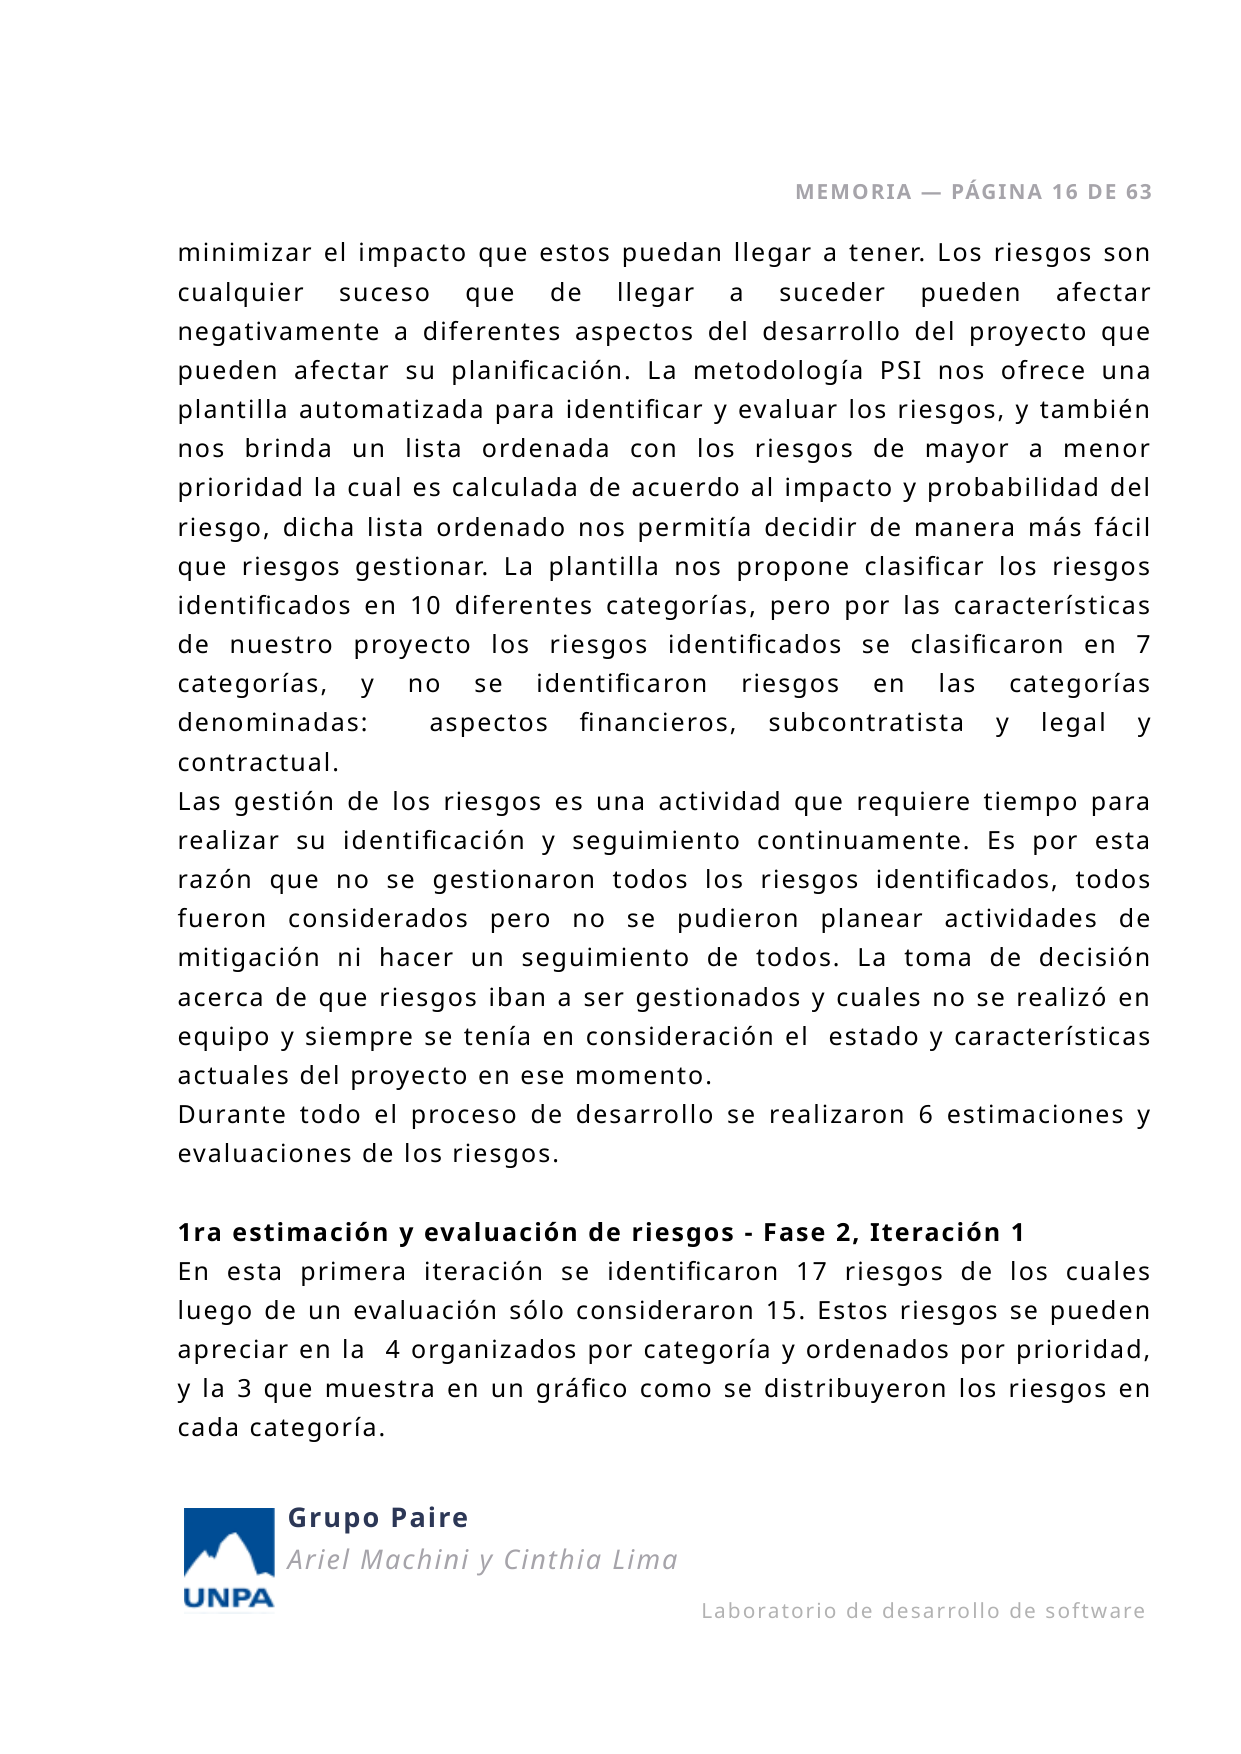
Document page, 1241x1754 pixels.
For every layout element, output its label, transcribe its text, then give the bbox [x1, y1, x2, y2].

text Las gestión de los riesgos es una actividad que requiere tiempo para realizar su identificación y seguimiento continuamente. Es por esta razón que no se gestionaron todos los riesgos identificados, todos fueron considerados pero no se pudieron planear actividades de mitigación ni hacer un seguimiento de todos. La toma de decisión acerca de que riesgos iban a ser gestionados y cuales no se realizó en equipo y siempre se tenía en consideración el estado y características actuales del proyecto en ese momento. [177, 783, 1152, 1092]
text En esta primera iteración se identificaron 17 riesgos de los cuales luego de un evaluación sólo consideraron 15. Estos riesgos se pueden apreciar en la 4 organizados por categoría y ordenados por prioridad, y la 3 que muestra en un gráfico como se distribuyeron los riesgos en cada categoría. [177, 1253, 1152, 1444]
text minimizar el impacto que estos puedan llegar a tener. Los riesgos son cualquier suceso que de llegar a suceder pueden afectar negativamente a diferentes aspectos del desarrollo del proyecto que pueden afectar su planificación. La metodología PSI nos ofrece una plantilla automatizada para identificar y evaluar los riesgos, y también nos brinda un lista ordenada con los riesgos de mayor a menor prioridad la cual es calculada de acuerdo al impacto y probabilidad del riesgo, dicha lista ordenado nos permitía decidir de manera más fácil que riesgos gestionar. La plantilla nos propone clasificar los riesgos identificados en 10 diferentes categorías, pero por las características de nuestro proyecto los riesgos identificados se clasificaron en 7 categorías, y no se identificaron riesgos en las categorías denominadas: aspectos financieros, subcontratista y legal y contractual. [177, 235, 1152, 778]
picture [184, 1508, 275, 1614]
text 1ra estimación y evaluación de riesgos - Fase 2, Iteración 1 [177, 1214, 1152, 1248]
text Durante todo el proceso de desarrollo se realizaron 6 estimaciones y evaluaciones de los riesgos. [177, 1097, 1152, 1170]
